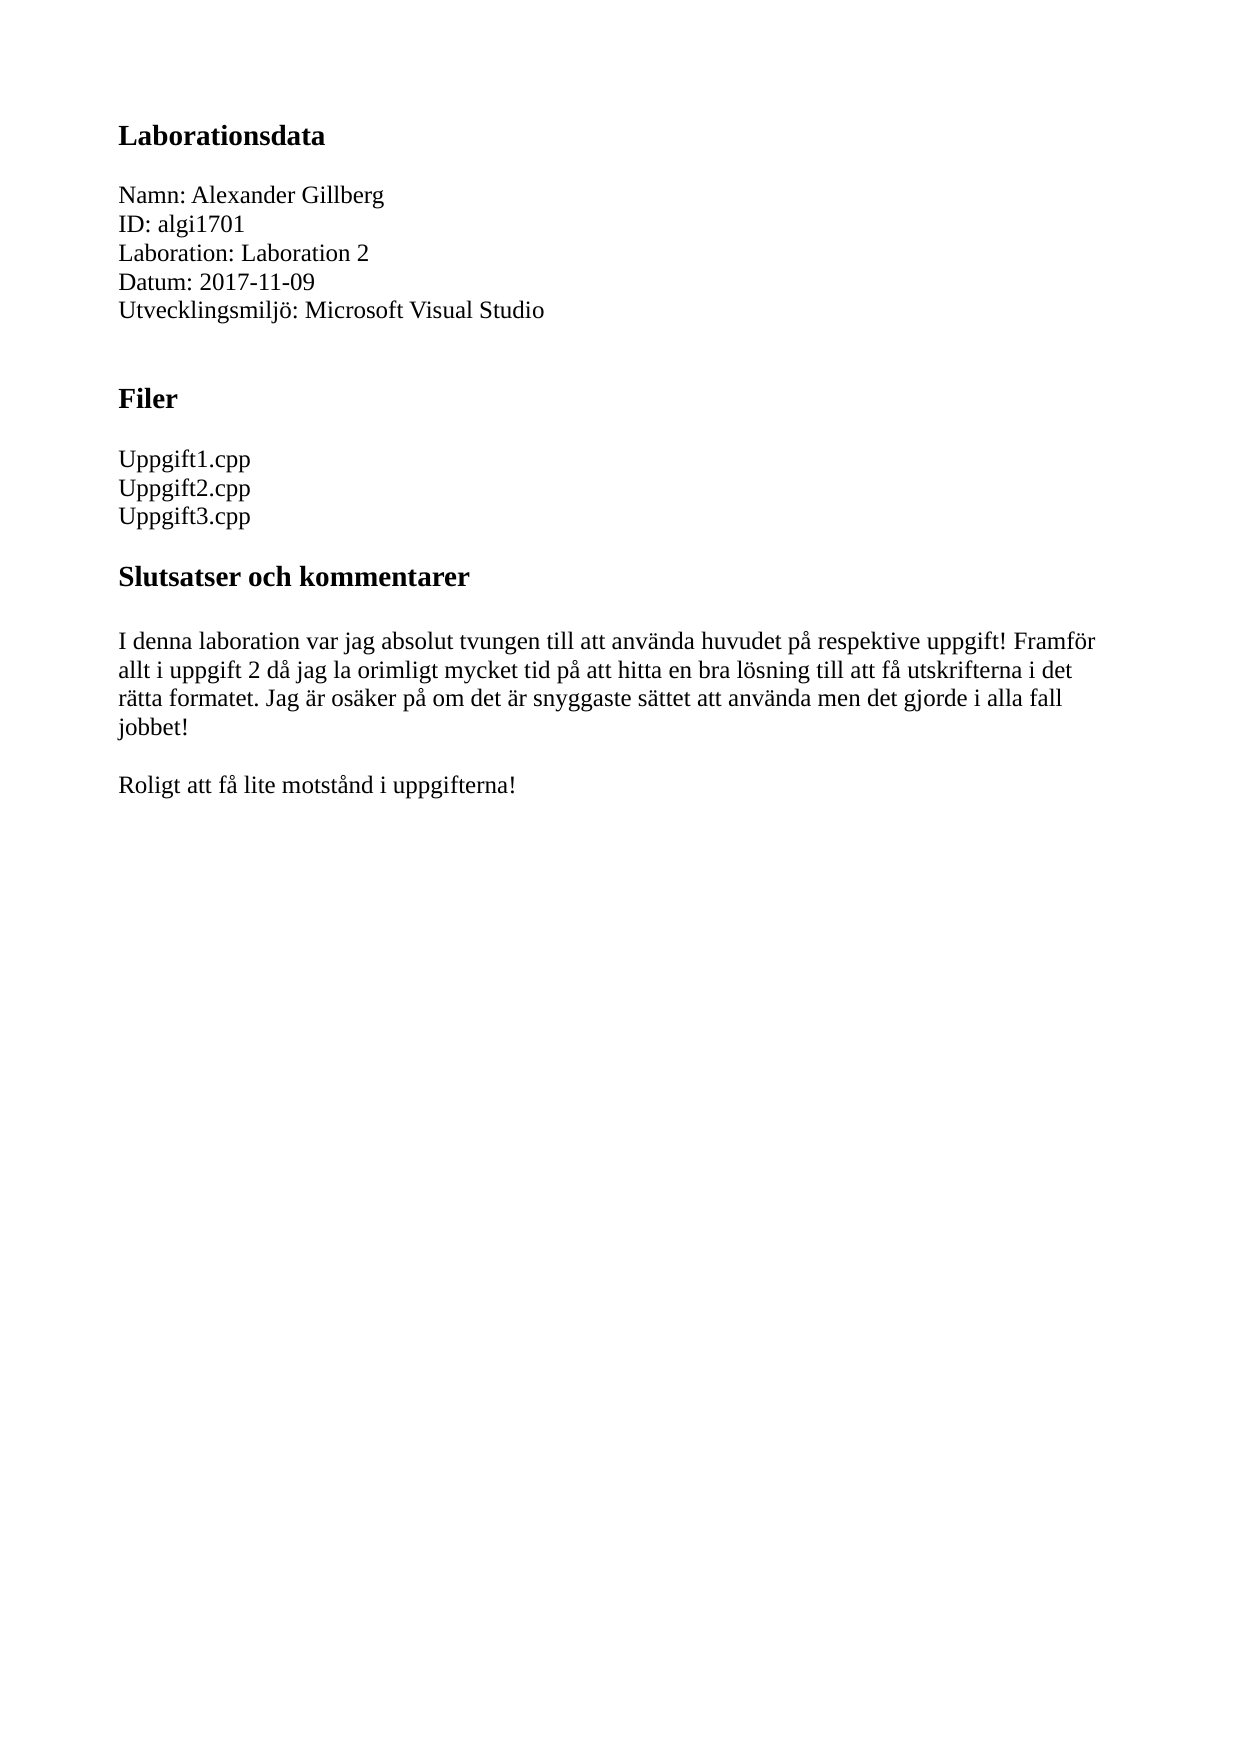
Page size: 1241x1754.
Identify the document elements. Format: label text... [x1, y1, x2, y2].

text Uppgift1.cpp [118, 444, 1122, 473]
text Roligt att få lite motstånd i uppgifterna! [118, 770, 1122, 798]
text Filer [118, 382, 1122, 415]
text I denna laboration var jag absolut tvungen till att använda huvudet på respektive uppgift! Framför allt i uppgift 2 då jag la orimligt mycket tid på att hitta en bra lösning till att få utskrifterna i det rätta formatet. Jag är osäker på om det är snyggaste sättet att använda men det gjorde i alla fall jobbet! [118, 626, 1122, 741]
text Datum: 2017-11-09 [118, 267, 1122, 295]
text Slutsatser och kommentarer [118, 559, 1122, 592]
text Utvecklingsmiljö: Microsoft Visual Studio [118, 295, 1122, 324]
text Uppgift2.cpp [118, 473, 1122, 501]
text Laboration: Laboration 2 [118, 238, 1122, 267]
text ID: algi1701 [118, 209, 1122, 238]
text Laborationsdata [118, 118, 1122, 152]
text Uppgift3.cpp [118, 501, 1122, 530]
text Namn: Alexander Gillberg [118, 180, 1122, 209]
